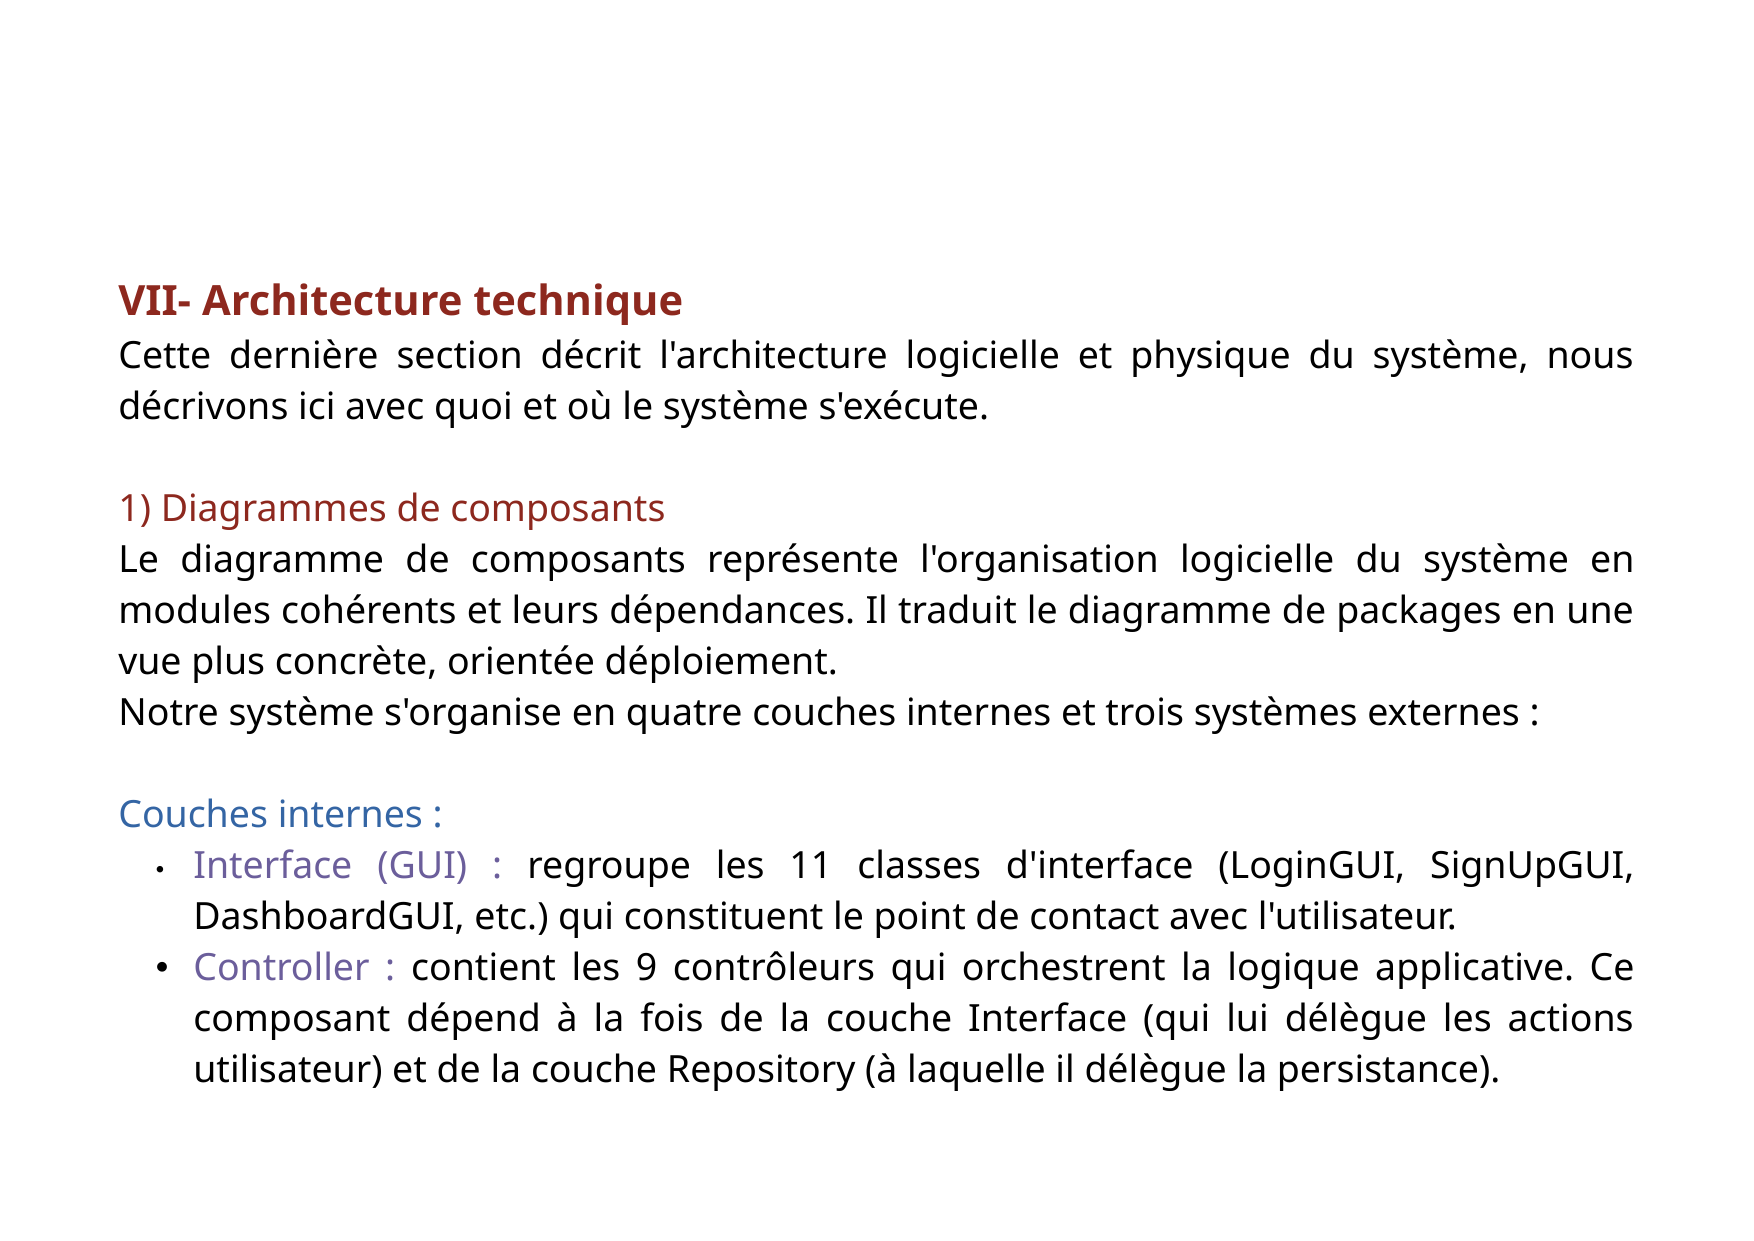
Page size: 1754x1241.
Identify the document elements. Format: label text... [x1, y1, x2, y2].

text Le diagramme de composants représente l'organisation logicielle du système en modules cohérents et leurs dépendances. Il traduit le diagramme de packages en une vue plus concrète, orientée déploiement. [118, 532, 1636, 685]
list Controller : contient les 9 contrôleurs qui orchestrent la logique applicative. Ce composant dépend à la fois de la couche Interface (qui lui délègue les actions utilisateur) et de la couche Repository (à laquelle il délègue la persistance). [156, 941, 1636, 1094]
text Cette dernière section décrit l'architecture logicielle et physique du système, nous décrivons ici avec quoi et où le système s'exécute. [118, 328, 1636, 430]
text Notre système s'organise en quatre couches internes et trois systèmes externes : [118, 685, 1636, 736]
text 1) Diagrammes de composants [118, 481, 1636, 532]
list Interface (GUI) : regroupe les 11 classes d'interface (LoginGUI, SignUpGUI, DashboardGUI, etc.) qui constituent le point de contact avec l'utilisateur. [156, 838, 1636, 941]
text VII- Architecture technique [118, 271, 1636, 328]
text Couches internes : [118, 787, 1636, 838]
